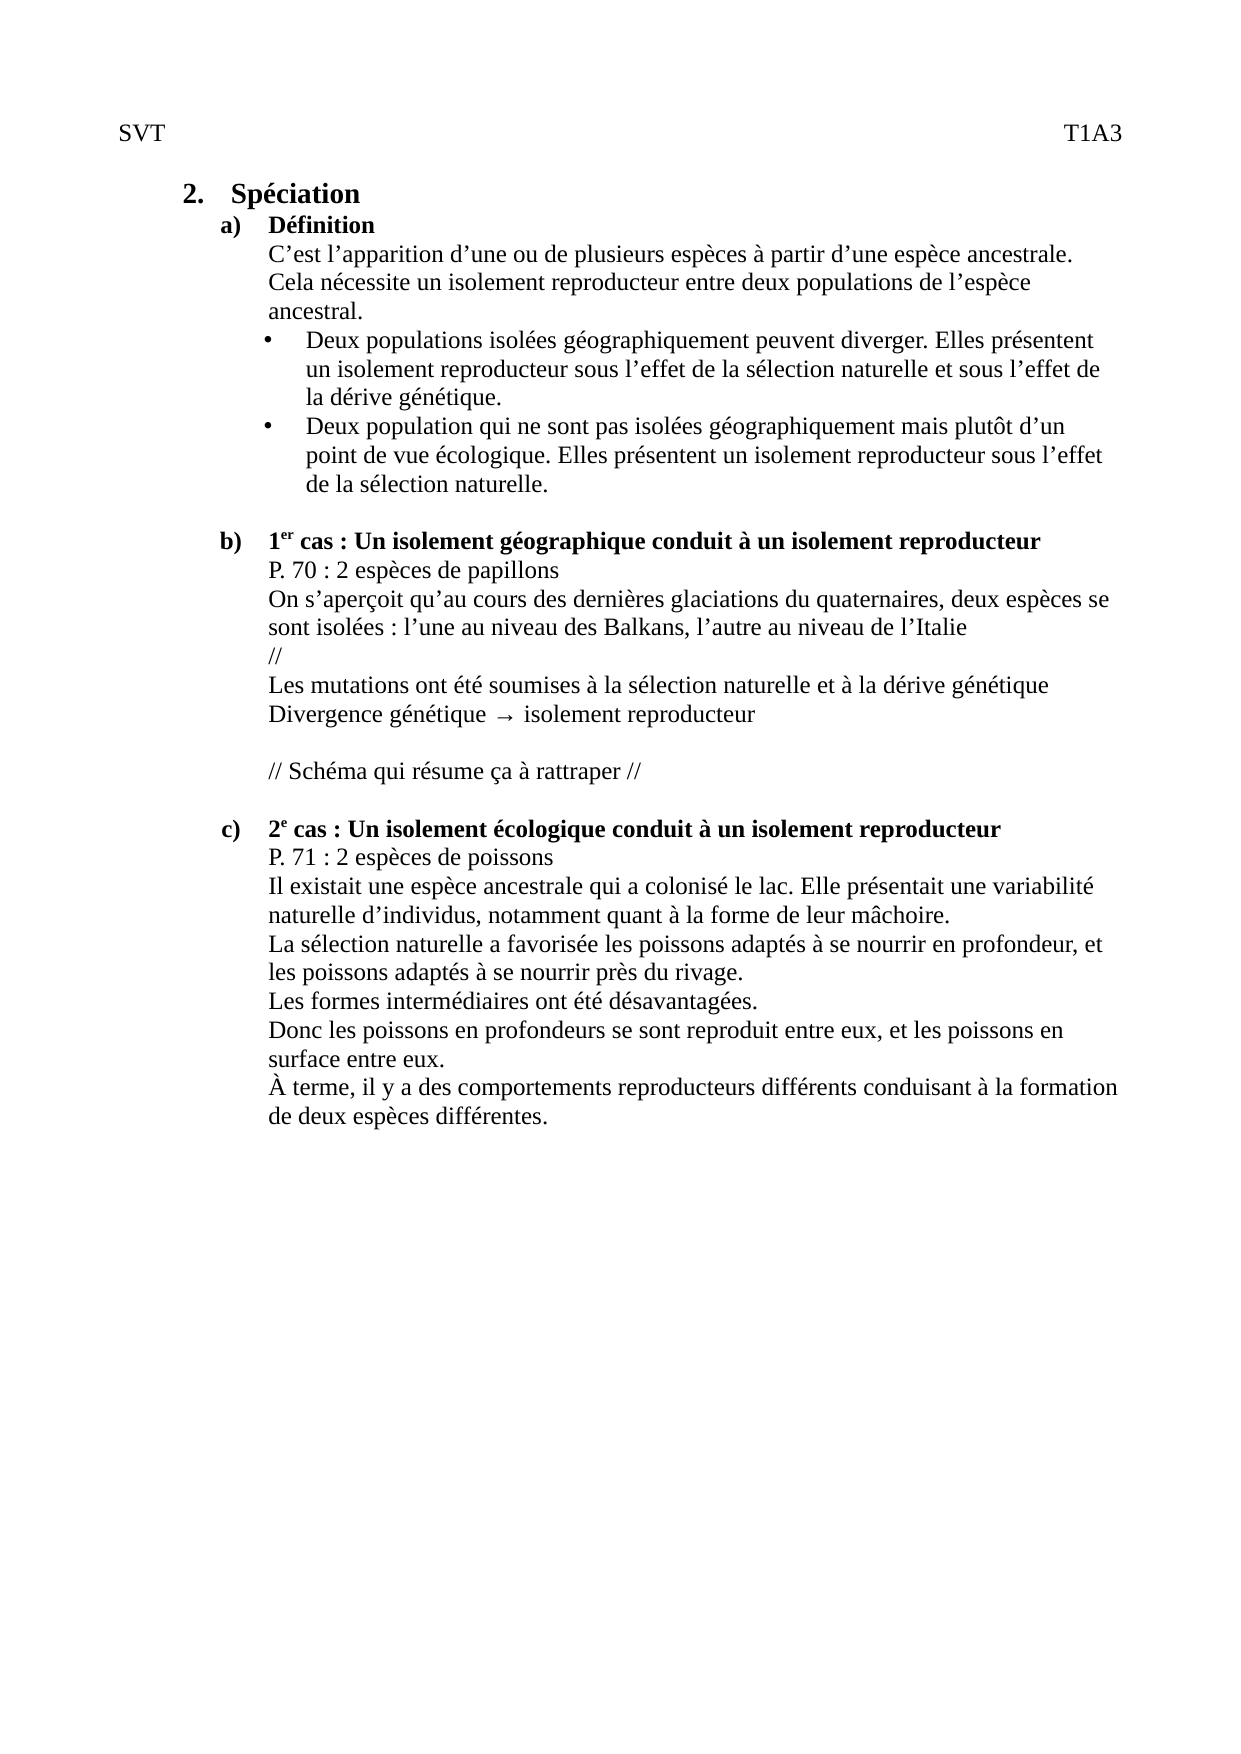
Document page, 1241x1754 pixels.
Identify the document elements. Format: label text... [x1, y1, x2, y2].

list À terme, il y a des comportements reproducteurs différents conduisant à la formation de deux espèces différentes. [231, 1072, 1122, 1130]
list P. 70 : 2 espèces de papillons [231, 555, 1122, 584]
list La sélection naturelle a favorisée les poissons adaptés à se nourrir en profondeur, et les poissons adaptés à se nourrir près du rivage. [231, 929, 1122, 986]
list On s’aperçoit qu’au cours des dernières glaciations du quaternaires, deux espèces se sont isolées : l’une au niveau des Balkans, l’autre au niveau de l’Italie [231, 584, 1122, 641]
list // Schéma qui résume ça à rattraper // [231, 756, 1122, 785]
list Deux populations isolées géographiquement peuvent diverger. Elles présentent un isolement reproducteur sous l’effet de la sélection naturelle et sous l’effet de la dérive génétique. [268, 325, 1122, 411]
list 1er cas : Un isolement géographique conduit à un isolement reproducteur [231, 526, 1122, 555]
list Cela nécessite un isolement reproducteur entre deux populations de l’espèce ancestral. [231, 267, 1122, 325]
list C’est l’apparition d’une ou de plusieurs espèces à partir d’une espèce ancestrale. [231, 239, 1122, 267]
list Spéciation [193, 176, 1122, 210]
list 2e cas : Un isolement écologique conduit à un isolement reproducteur [231, 814, 1122, 842]
list Les mutations ont été soumises à la sélection naturelle et à la dérive génétique [231, 670, 1122, 699]
list Définition [231, 210, 1122, 239]
list P. 71 : 2 espèces de poissons [231, 842, 1122, 871]
list Les formes intermédiaires ont été désavantagées. [231, 986, 1122, 1015]
list // [231, 641, 1122, 670]
list Il existait une espèce ancestrale qui a colonisé le lac. Elle présentait une variabilité naturelle d’individus, notamment quant à la forme de leur mâchoire. [231, 871, 1122, 929]
list Donc les poissons en profondeurs se sont reproduit entre eux, et les poissons en surface entre eux. [231, 1015, 1122, 1072]
list Divergence génétique → isolement reproducteur [231, 699, 1122, 727]
list Deux population qui ne sont pas isolées géographiquement mais plutôt d’un point de vue écologique. Elles présentent un isolement reproducteur sous l’effet de la sélection naturelle. [268, 411, 1122, 497]
